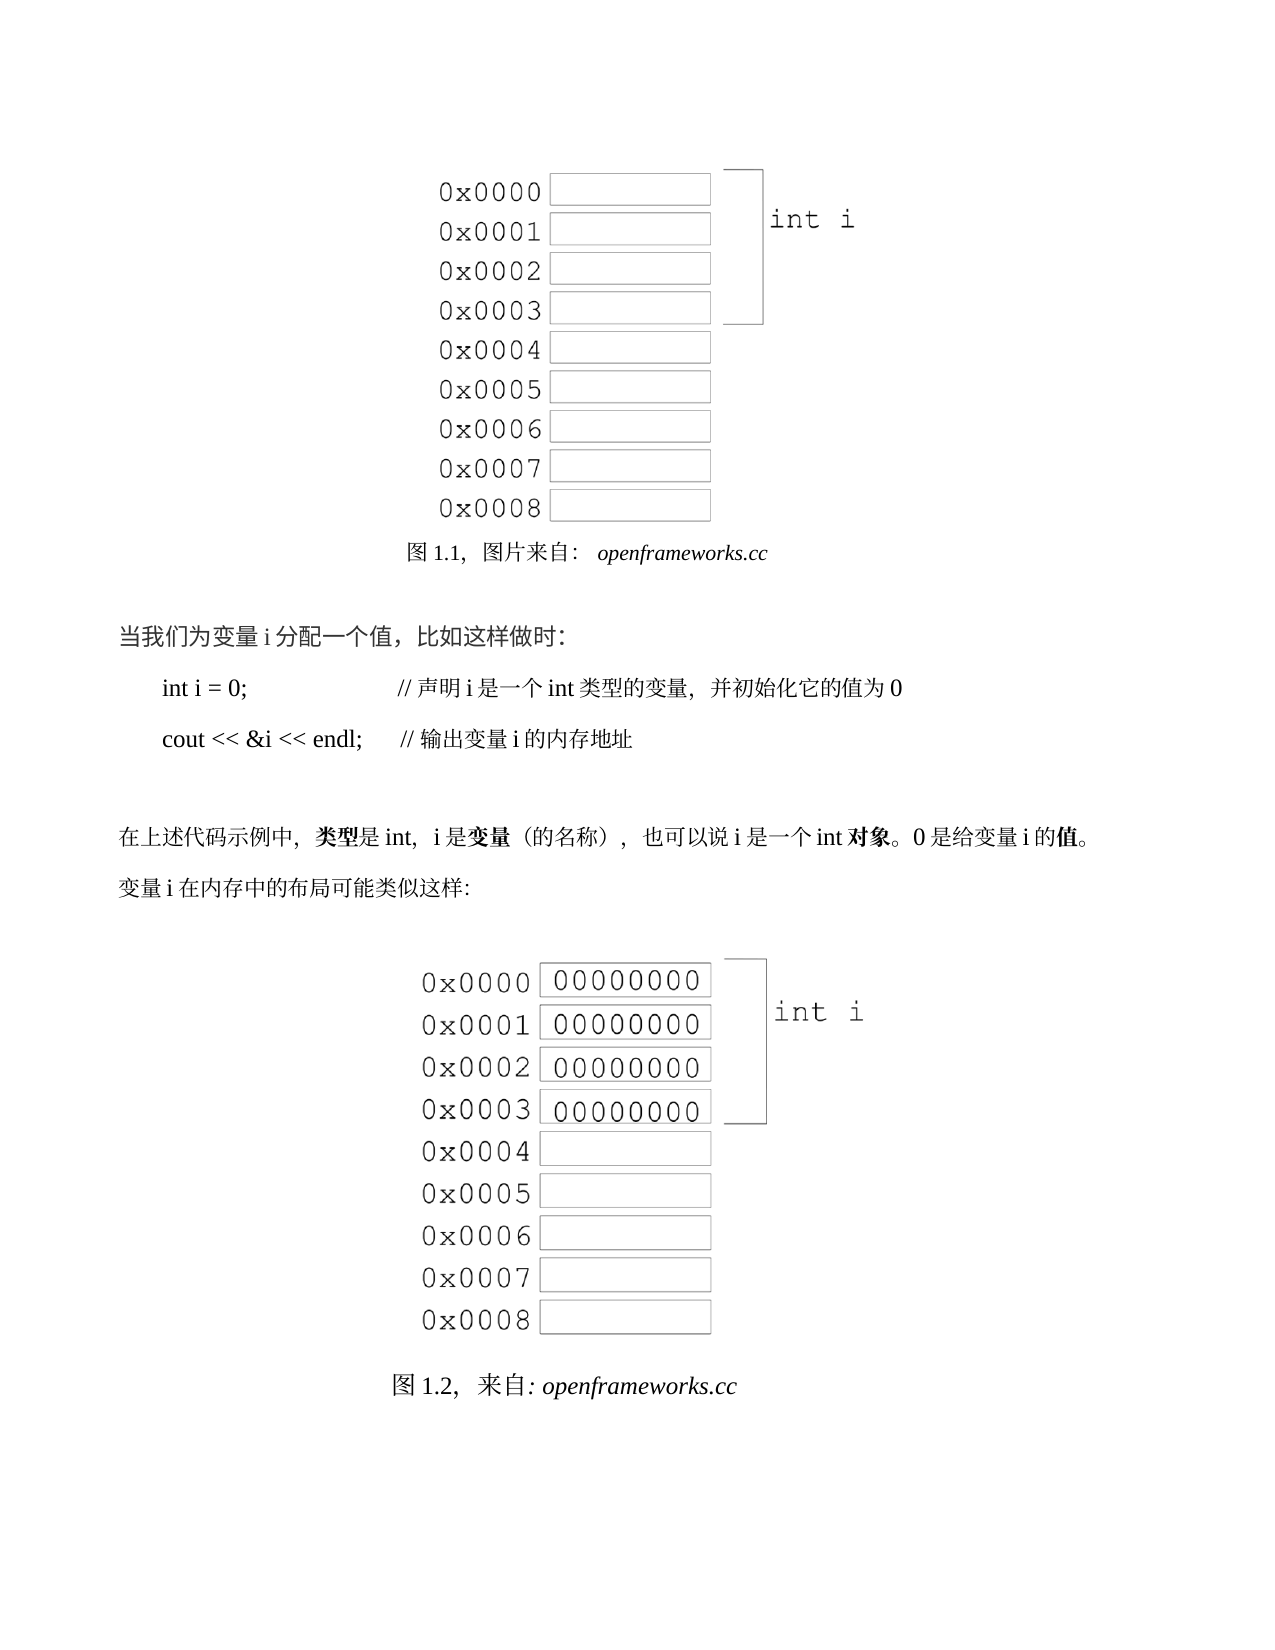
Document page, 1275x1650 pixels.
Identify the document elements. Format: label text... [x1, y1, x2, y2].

text 图1.1，图片来自： openframeworks.cc [407, 535, 868, 566]
text 图1.2，来自: openframeworks.cc [391, 1366, 884, 1401]
text 变量i在内存中的布局可能类似这样： [118, 871, 1157, 903]
text 在上述代码示例中，类型是int，i是变量（的名称），也可以说i是一个int对象。0是给变量i的值。 [118, 821, 1157, 852]
text cout << &i << endl; // 输出变量i的内存地址 [118, 722, 1157, 754]
picture [406, 130, 869, 535]
text 当我们为变量i分配一个值，比如这样做时： [118, 618, 1157, 652]
picture [391, 934, 884, 1366]
text int i = 0; // 声明i是一个int类型的变量，并初始化它的值为0 [118, 672, 1157, 703]
